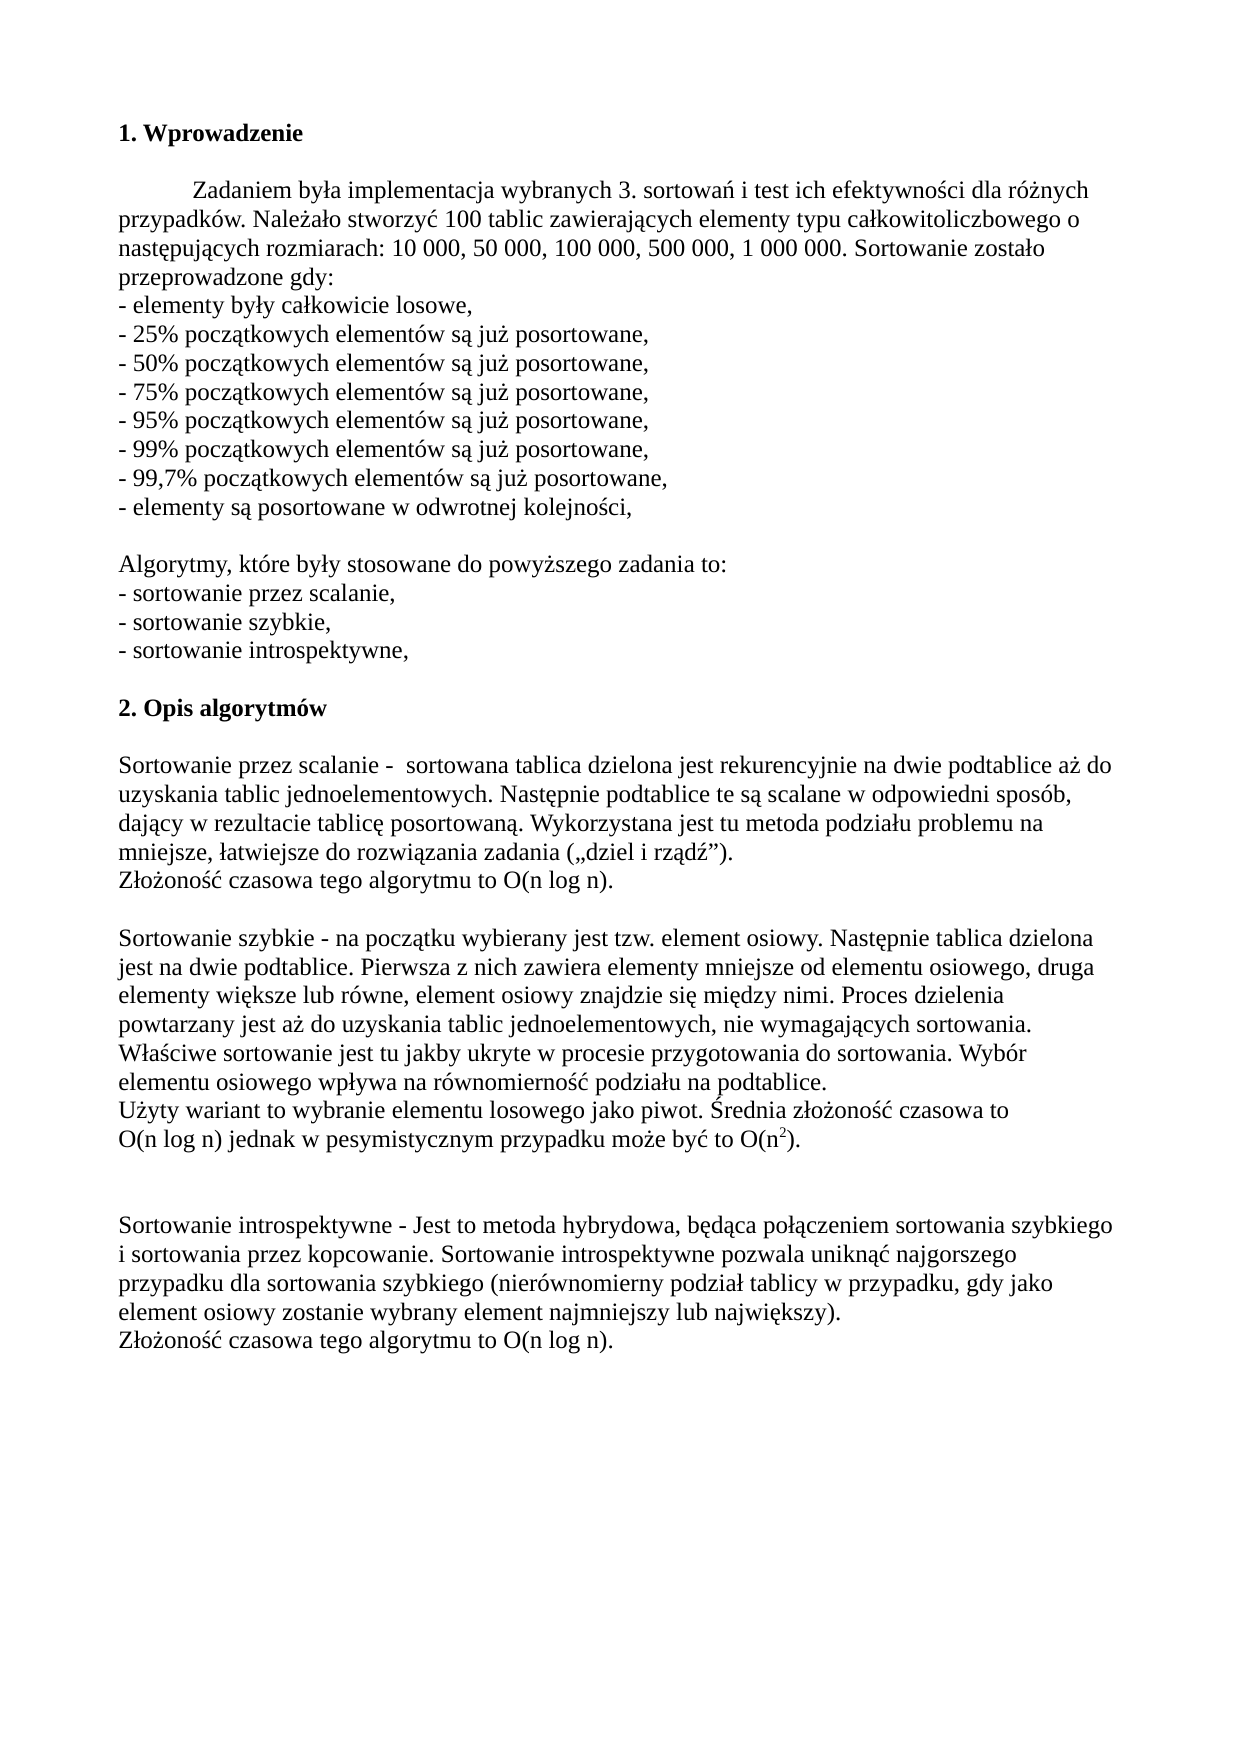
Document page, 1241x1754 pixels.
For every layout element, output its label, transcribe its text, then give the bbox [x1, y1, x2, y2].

text Użyty wariant to wybranie elementu losowego jako piwot. Średnia złożoność czasowa to [118, 1096, 1122, 1124]
text - 95% początkowych elementów są już posortowane, [118, 406, 1122, 434]
text - elementy były całkowicie losowe, [118, 291, 1122, 319]
text 1. Wprowadzenie [118, 118, 1122, 147]
text - 50% początkowych elementów są już posortowane, [118, 348, 1122, 377]
text 2. Opis algorytmów [118, 693, 1122, 722]
text Sortowanie przez scalanie - sortowana tablica dzielona jest rekurencyjnie na dwie podtablice aż do uzyskania tablic jednoelementowych. Następnie podtablice te są scalane w odpowiedni sposób, dający w rezultacie tablicę posortowaną. Wykorzystana jest tu metoda podziału problemu na mniejsze, łatwiejsze do rozwiązania zadania („dziel i rządź”). [118, 751, 1122, 866]
text - sortowanie introspektywne, [118, 636, 1122, 664]
text Sortowanie szybkie - na początku wybierany jest tzw. element osiowy. Następnie tablica dzielona jest na dwie podtablice. Pierwsza z nich zawiera elementy mniejsze od elementu osiowego, druga elementy większe lub równe, element osiowy znajdzie się między nimi. Proces dzielenia powtarzany jest aż do uzyskania tablic jednoelementowych, nie wymagających sortowania. Właściwe sortowanie jest tu jakby ukryte w procesie przygotowania do sortowania. Wybór elementu osiowego wpływa na równomierność podziału na podtablice. [118, 923, 1122, 1096]
text - 75% początkowych elementów są już posortowane, [118, 377, 1122, 406]
text Sortowanie introspektywne - Jest to metoda hybrydowa, będąca połączeniem sortowania szybkiego i sortowania przez kopcowanie. Sortowanie introspektywne pozwala uniknąć najgorszego przypadku dla sortowania szybkiego (nierównomierny podział tablicy w przypadku, gdy jako element osiowy zostanie wybrany element najmniejszy lub największy). [118, 1211, 1122, 1326]
text Złożoność czasowa tego algorytmu to O(n log n). [118, 866, 1122, 894]
text - 99% początkowych elementów są już posortowane, [118, 434, 1122, 463]
text - sortowanie przez scalanie, [118, 578, 1122, 607]
text Złożoność czasowa tego algorytmu to O(n log n). [118, 1326, 1122, 1354]
text - elementy są posortowane w odwrotnej kolejności, [118, 492, 1122, 521]
text Algorytmy, które były stosowane do powyższego zadania to: [118, 549, 1122, 578]
text - sortowanie szybkie, [118, 607, 1122, 636]
text - 25% początkowych elementów są już posortowane, [118, 319, 1122, 348]
text Zadaniem była implementacja wybranych 3. sortowań i test ich efektywności dla różnych przypadków. Należało stworzyć 100 tablic zawierających elementy typu całkowitoliczbowego o następujących rozmiarach: 10 000, 50 000, 100 000, 500 000, 1 000 000. Sortowanie zostało przeprowadzone gdy: [118, 176, 1122, 291]
text O(n log n) jednak w pesymistycznym przypadku może być to O(n2). [118, 1124, 1122, 1153]
text - 99,7% początkowych elementów są już posortowane, [118, 463, 1122, 492]
